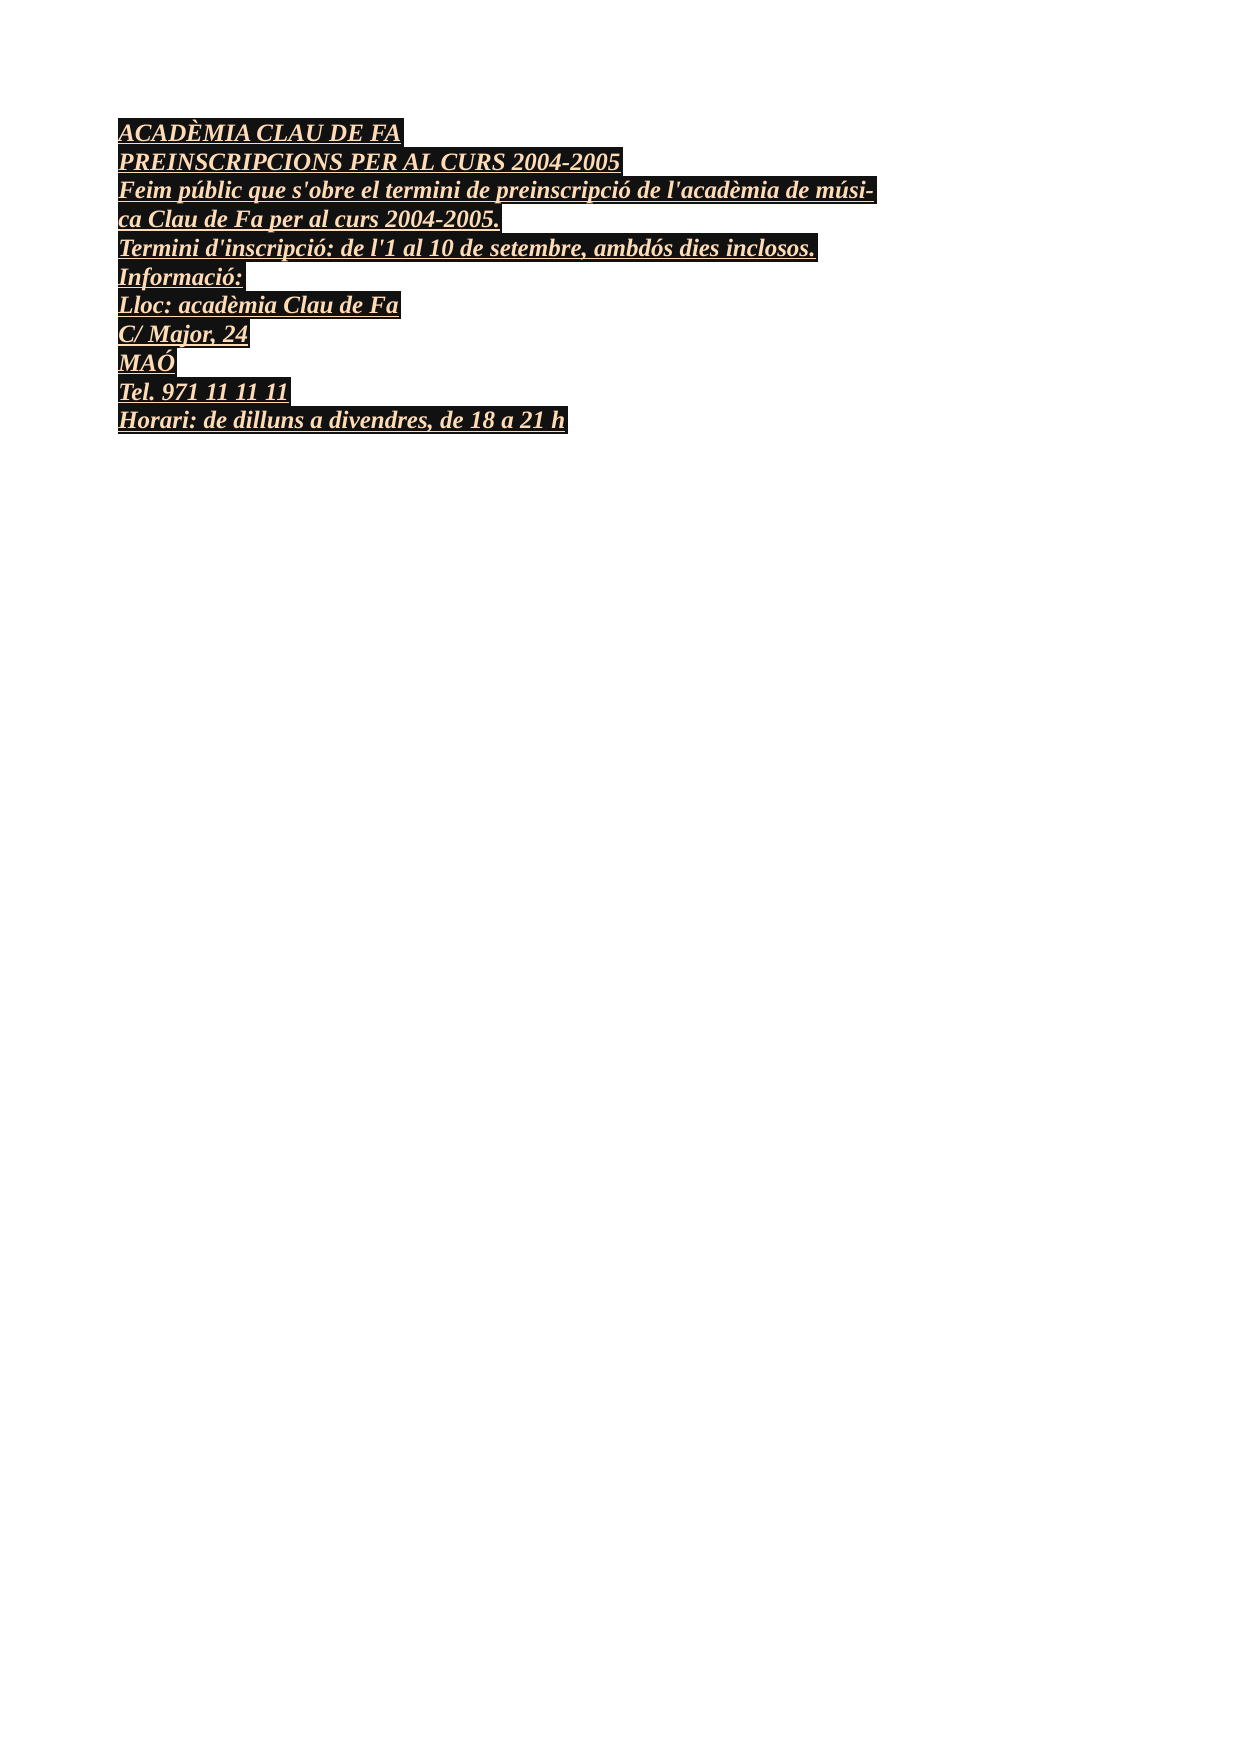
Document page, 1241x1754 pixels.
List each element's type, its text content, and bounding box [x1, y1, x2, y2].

text Informació: [118, 262, 1122, 291]
text Feim públic que s'obre el termini de preinscripció de l'acadèmia de músi- [118, 176, 1122, 204]
text ACADÈMIA CLAU DE FA [118, 118, 1122, 147]
text Lloc: acadèmia Clau de Fa [118, 291, 1122, 319]
text PREINSCRIPCIONS PER AL CURS 2004-2005 [118, 147, 1122, 176]
text C/ Major, 24 [118, 319, 1122, 348]
text Tel. 971 11 11 11 [118, 377, 1122, 406]
text Horari: de dilluns a divendres, de 18 a 21 h [118, 406, 1122, 434]
text Termini d'inscripció: de l'1 al 10 de setembre, ambdós dies inclosos. [118, 233, 1122, 262]
text MAÓ [118, 348, 1122, 377]
text ca Clau de Fa per al curs 2004-2005. [118, 204, 1122, 233]
